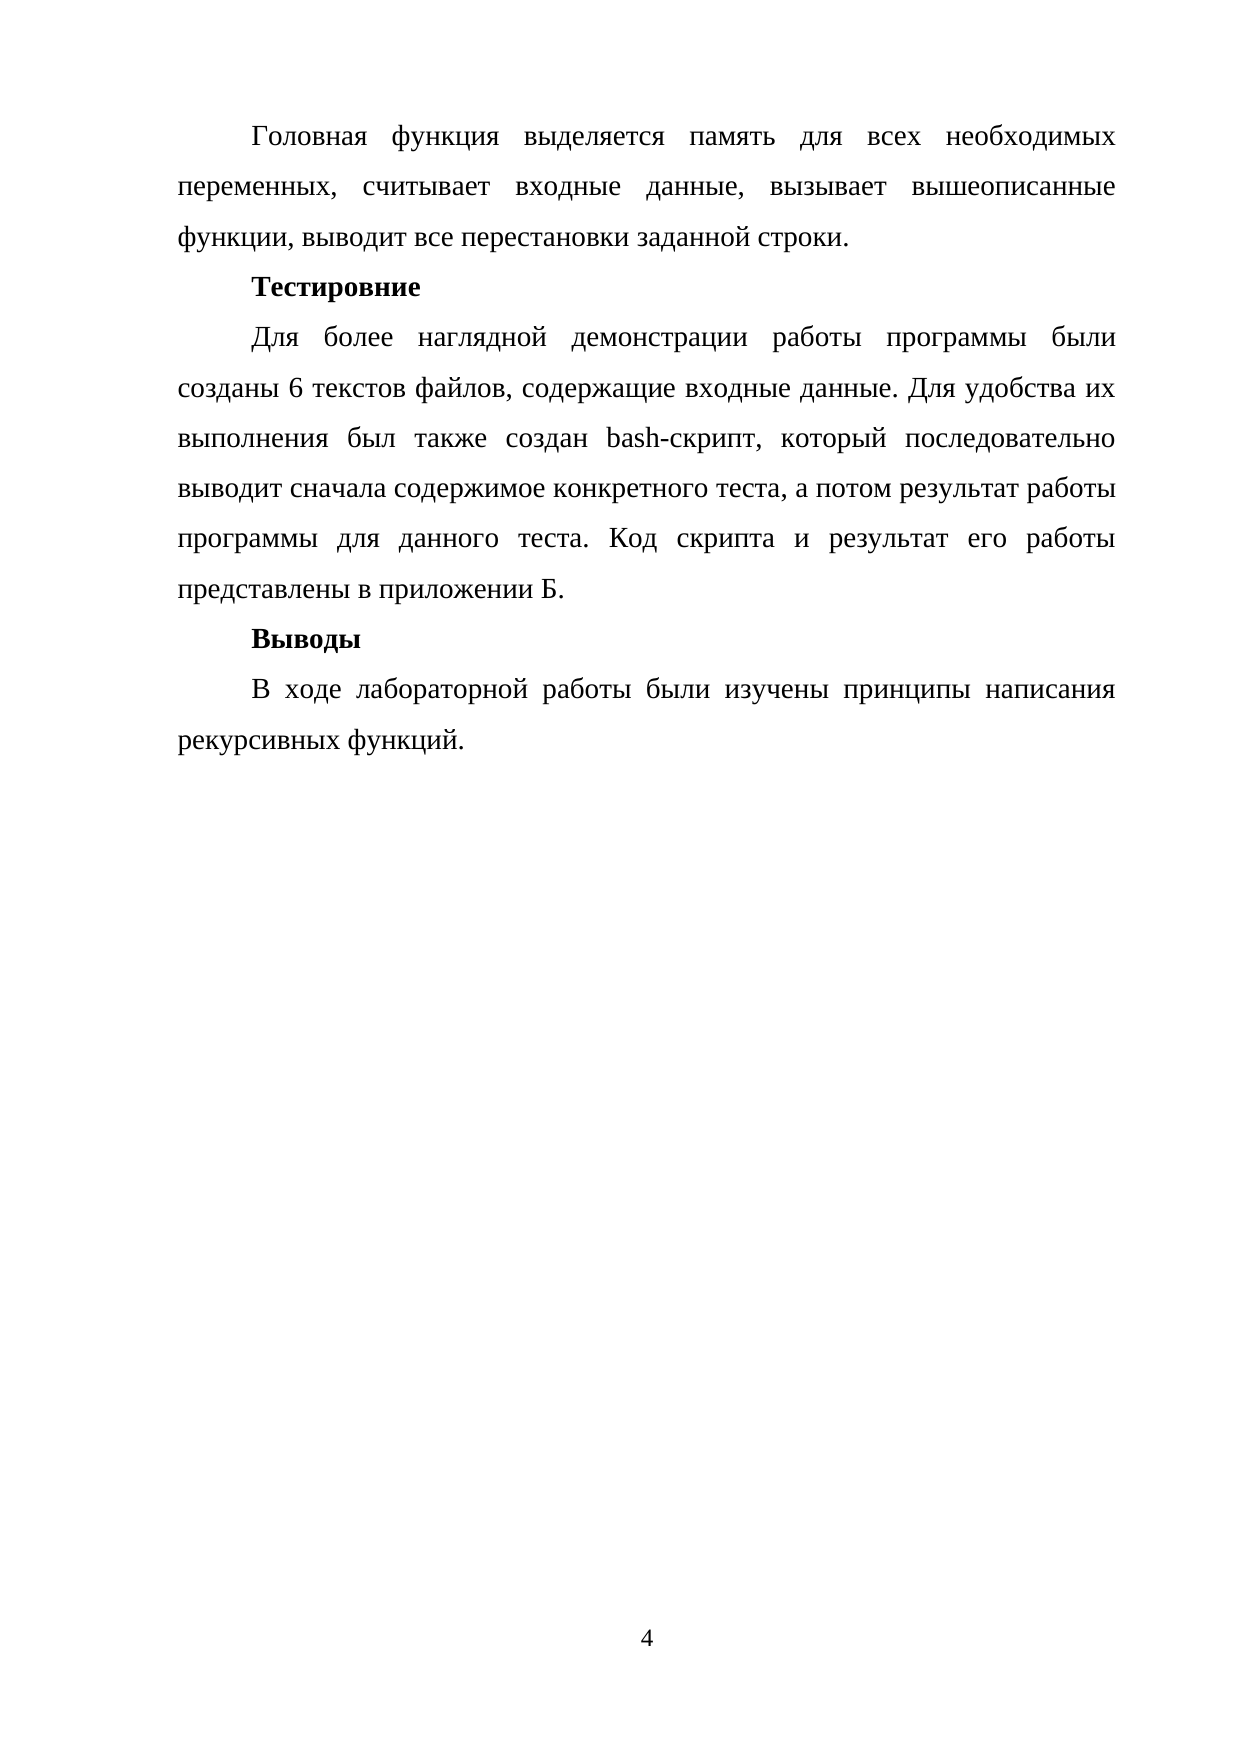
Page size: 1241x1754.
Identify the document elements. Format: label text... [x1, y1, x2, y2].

text В ходе лабораторной работы были изучены принципы написания рекурсивных функций. [177, 672, 1116, 755]
text Выводы [177, 621, 1116, 655]
text Для более наглядной демонстрации работы программы были созданы 6 текстов файлов, содержащие входные данные. Для удобства их выполнения был также создан bash-скрипт, который последовательно выводит сначала содержимое конкретного теста, а потом результат работы программы для данного теста. Код скрипта и результат его работы представлены в приложении Б. [177, 319, 1116, 604]
text Головная функция выделяется память для всех необходимых переменных, считывает входные данные, вызывает вышеописанные функции, выводит все перестановки заданной строки. [177, 118, 1116, 252]
text Тестировние [177, 269, 1116, 303]
